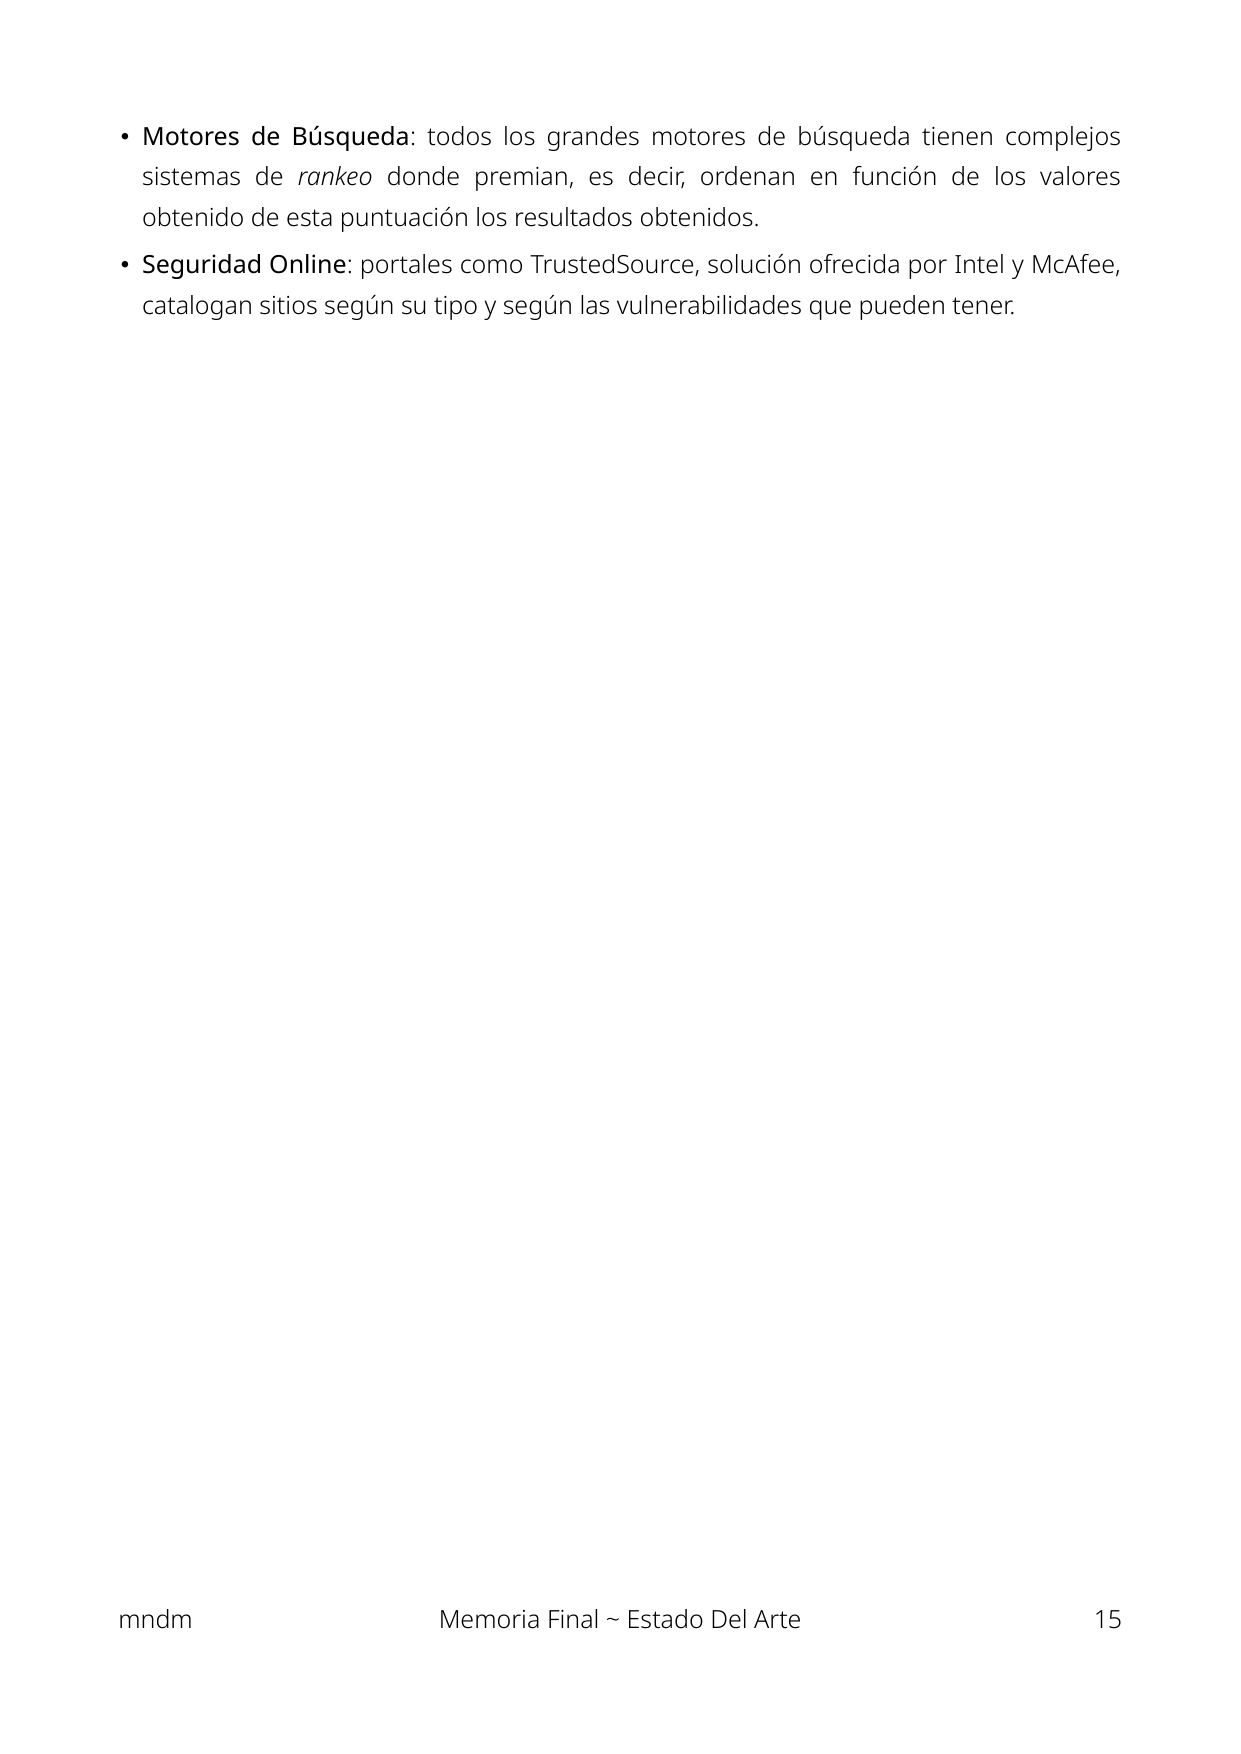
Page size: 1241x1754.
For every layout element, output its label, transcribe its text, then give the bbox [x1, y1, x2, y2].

list Motores de Búsqueda: todos los grandes motores de búsqueda tienen complejos sistemas de rankeo donde premian, es decir, ordenan en función de los valores obtenido de esta puntuación los resultados obtenidos. [121, 118, 1122, 234]
list Seguridad Online: portales como TrustedSource, solución ofrecida por Intel y McAfee, catalogan sitios según su tipo y según las vulnerabilidades que pueden tener. [121, 247, 1122, 322]
